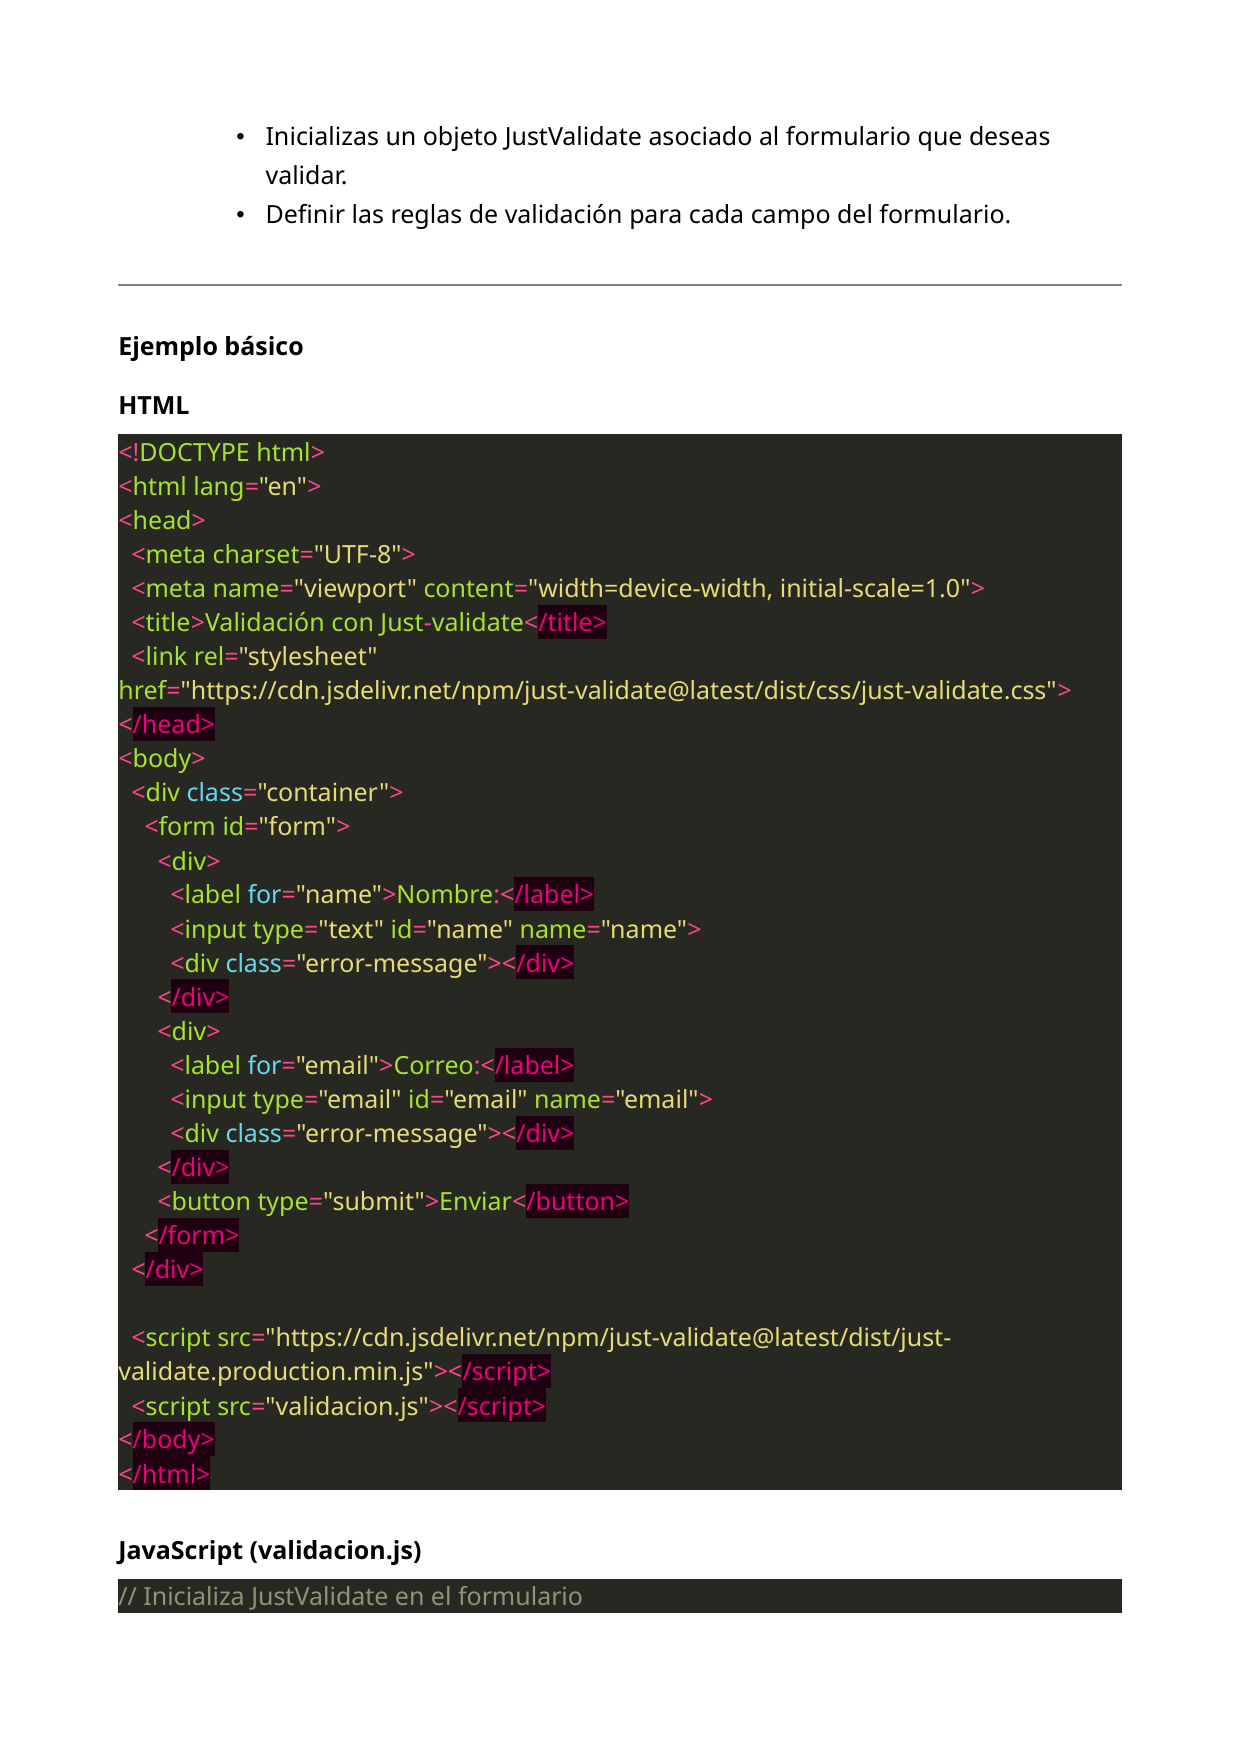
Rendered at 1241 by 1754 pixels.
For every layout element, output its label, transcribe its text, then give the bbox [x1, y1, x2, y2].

subtitle JavaScript (validacion.js) [118, 1532, 1122, 1566]
text <meta charset="UTF-8"> [118, 537, 1122, 571]
text </body> [118, 1422, 1122, 1456]
text <label for="name">Nombre:</label> [118, 877, 1122, 911]
list Inicializas un objeto JustValidate asociado al formulario que deseas validar. [236, 118, 1122, 191]
text <title>Validación con Just-validate</title> [118, 605, 1122, 639]
text <div class="container"> [118, 775, 1122, 809]
text <div class="error-message"></div> [118, 945, 1122, 979]
text <button type="submit">Enviar</button> [118, 1184, 1122, 1218]
text <head> [118, 502, 1122, 537]
text <script src="https://cdn.jsdelivr.net/npm/just-validate@latest/dist/just-validate.production.min.js"></script> [118, 1320, 1122, 1388]
text <!DOCTYPE html> [118, 434, 1122, 468]
text <div> [118, 843, 1122, 877]
text <link rel="stylesheet" href="https://cdn.jsdelivr.net/npm/just-validate@latest/dist/css/just-validate.css"> [118, 639, 1122, 707]
subtitle HTML [118, 388, 1122, 422]
text </form> [118, 1218, 1122, 1252]
text <input type="email" id="email" name="email"> [118, 1082, 1122, 1116]
list Definir las reglas de validación para cada campo del formulario. [236, 196, 1122, 231]
text // Inicializa JustValidate en el formulario [118, 1579, 1122, 1613]
text <div> [118, 1013, 1122, 1047]
text </head> [118, 707, 1122, 741]
text <script src="validacion.js"></script> [118, 1388, 1122, 1422]
text <body> [118, 741, 1122, 775]
subtitle Ejemplo básico [118, 329, 1122, 363]
text </div> [118, 1150, 1122, 1184]
text <meta name="viewport" content="width=device-width, initial-scale=1.0"> [118, 571, 1122, 605]
text <html lang="en"> [118, 468, 1122, 502]
text </div> [118, 979, 1122, 1013]
text <div class="error-message"></div> [118, 1116, 1122, 1150]
text </div> [118, 1252, 1122, 1286]
text </html> [118, 1456, 1122, 1490]
text <input type="text" id="name" name="name"> [118, 911, 1122, 945]
text <label for="email">Correo:</label> [118, 1047, 1122, 1082]
text <form id="form"> [118, 809, 1122, 843]
